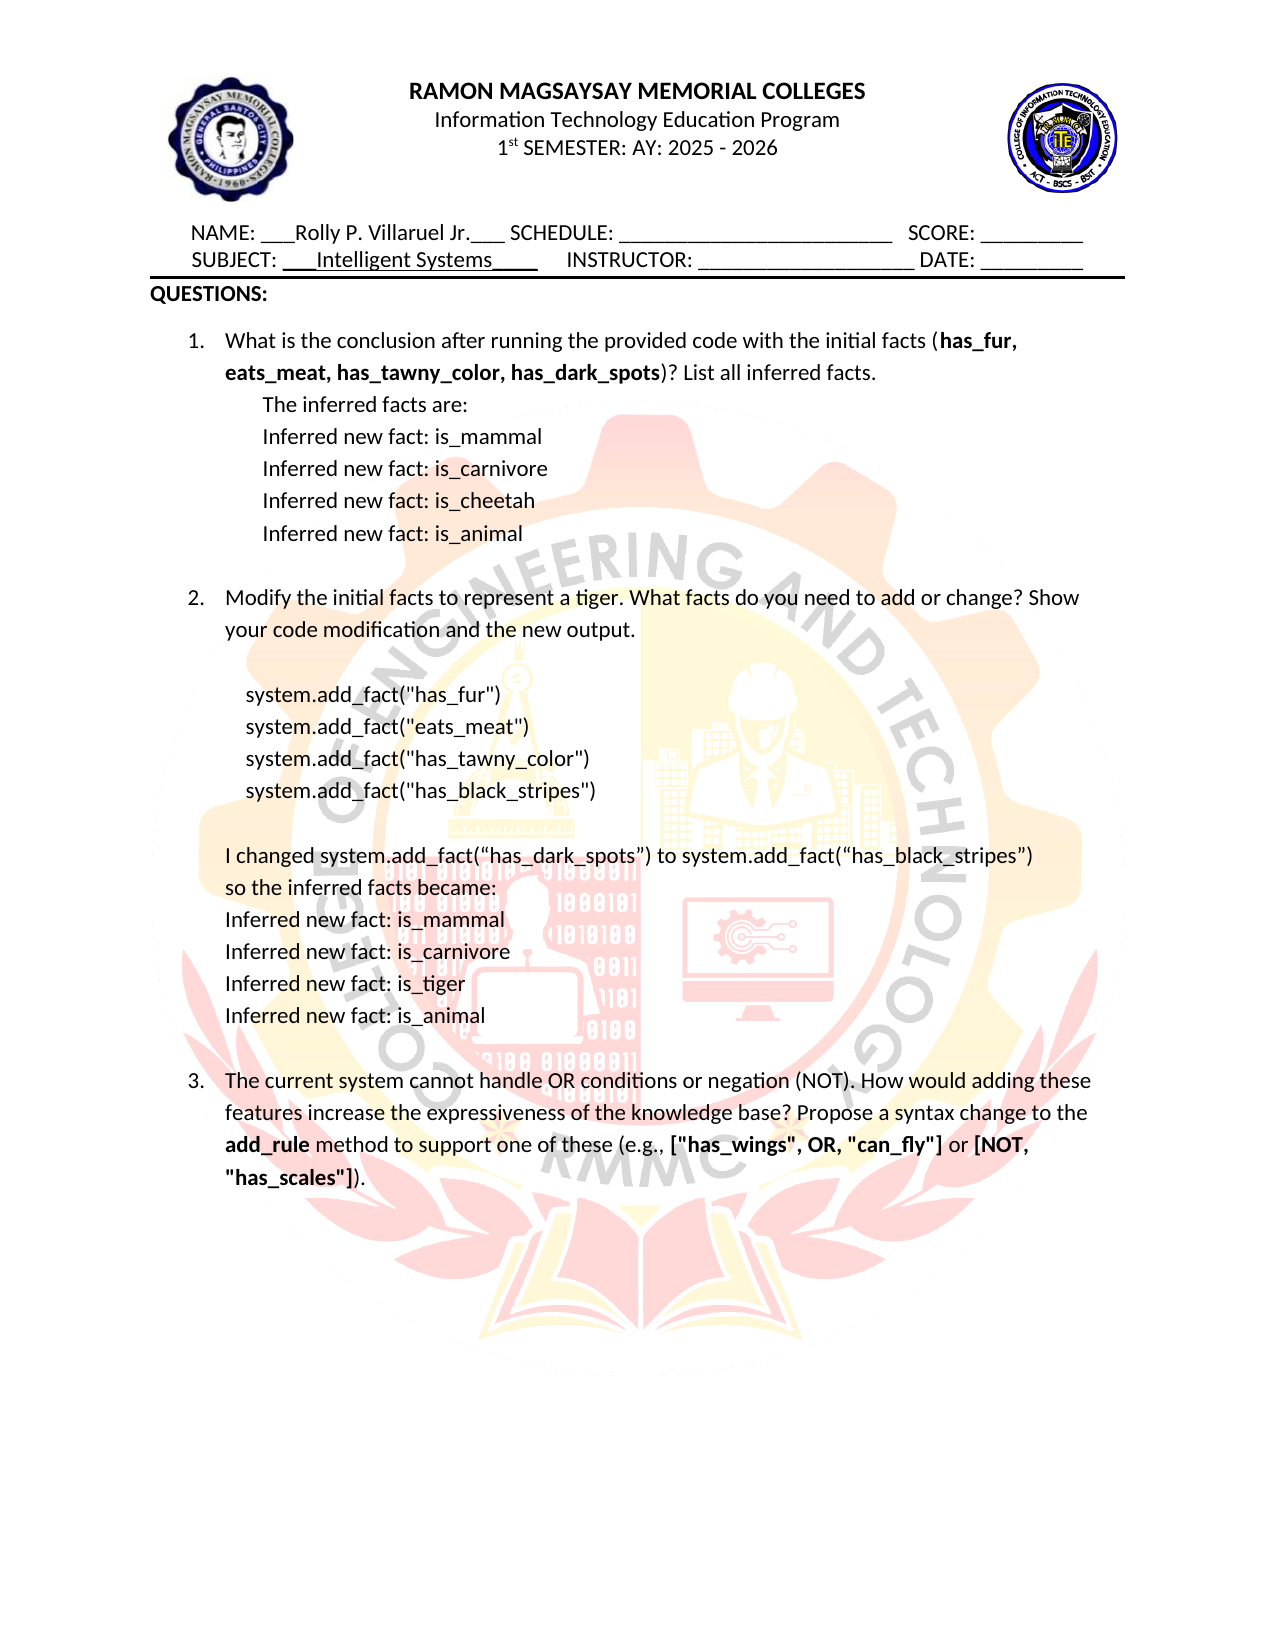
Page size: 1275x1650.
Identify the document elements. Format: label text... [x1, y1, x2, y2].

picture [1000, 76, 1125, 202]
list The current system cannot handle OR conditions or negation (NOT). How would adding these features increase the expressiveness of the knowledge base? Propose a syntax change to the add_rule method to support one of these (e.g., ["has_wings", OR, "can_fly"] or [NOT, "has_scales"]). [187, 1066, 1125, 1191]
text QUESTIONS: [150, 279, 1125, 307]
list Inferred new fact: is_tiger [225, 969, 1125, 997]
list system.add_fact("has_tawny_color") [225, 744, 1125, 772]
list Inferred new fact: is_animal [262, 519, 1125, 547]
list Modify the initial facts to represent a tiger. What facts do you need to add or change? Show your code modification and the new output. [187, 583, 1125, 643]
list The inferred facts are: Inferred new fact: is_mammal [262, 390, 1125, 450]
list system.add_fact("eats_meat") [225, 712, 1125, 740]
list Inferred new fact: is_cheetah [262, 487, 1125, 515]
list system.add_fact("has_fur") [225, 680, 1125, 708]
picture [167, 76, 294, 202]
list system.add_fact("has_black_stripes") I changed system.add_fact(“has_dark_spots”) to system.add_fact(“has_black_stripes”) so the inferred facts became: Inferred new fact: is_mammal [225, 776, 1125, 933]
list What is the conclusion after running the provided code with the initial facts (has_fur, eats_meat, has_tawny_color, has_dark_spots)? List all inferred facts. [187, 326, 1125, 386]
list Inferred new fact: is_carnivore [262, 454, 1125, 482]
list Inferred new fact: is_carnivore [225, 937, 1125, 965]
list Inferred new fact: is_animal [225, 1002, 1125, 1030]
